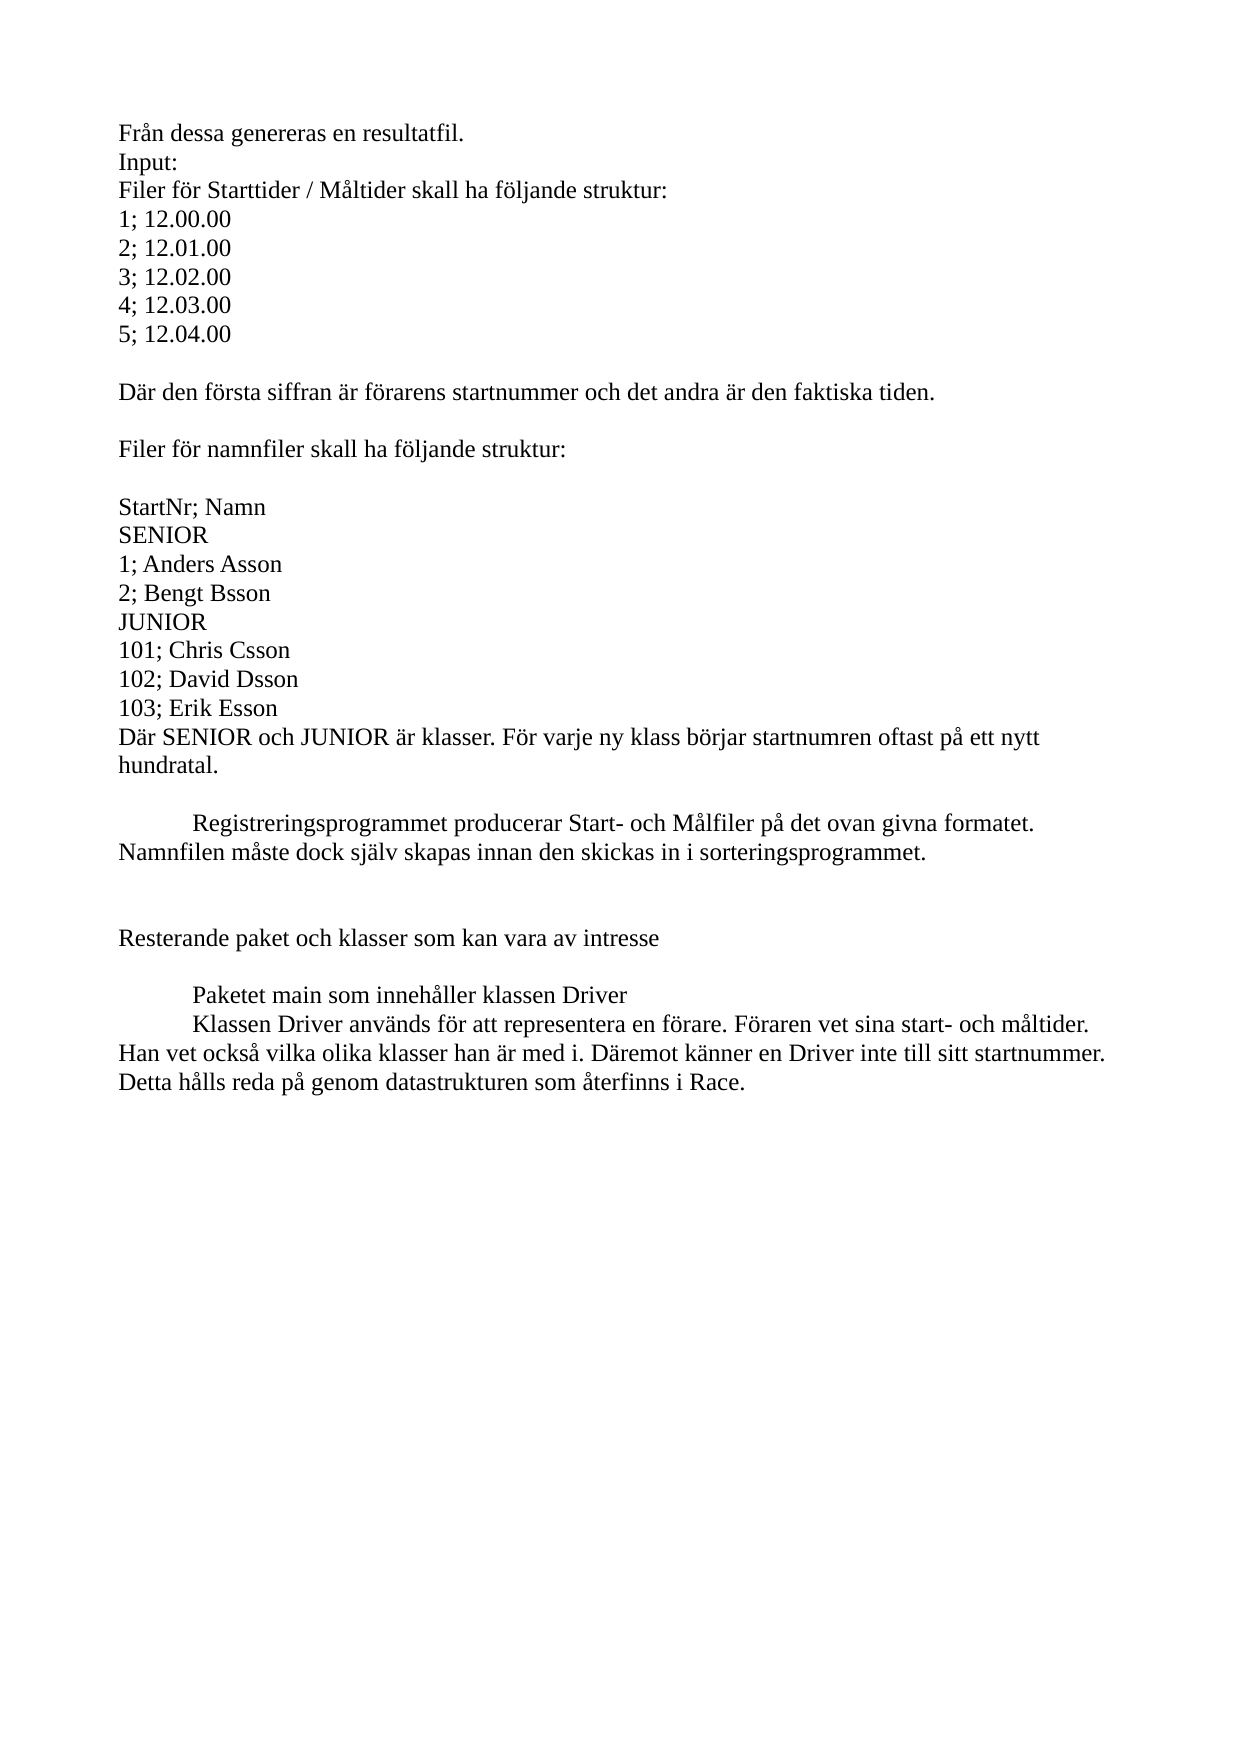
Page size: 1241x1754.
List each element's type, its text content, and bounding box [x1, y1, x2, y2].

text 2; 12.01.00 [118, 233, 1122, 262]
text Där SENIOR och JUNIOR är klasser. För varje ny klass börjar startnumren oftast på ett nytt hundratal. [118, 722, 1122, 779]
text 4; 12.03.00 [118, 291, 1122, 319]
text  Registreringsprogrammet producerar Start- och Målfiler på det ovan givna formatet. Namnfilen måste dock själv skapas innan den skickas in i sorteringsprogrammet. [118, 808, 1122, 866]
text Från dessa genereras en resultatfil. [118, 118, 1122, 147]
text JUNIOR [118, 607, 1122, 636]
text Där den första siffran är förarens startnummer och det andra är den faktiska tiden. [118, 377, 1122, 406]
text  Paketet main som innehåller klassen Driver [118, 981, 1122, 1009]
text  Klassen Driver används för att representera en förare. Föraren vet sina start- och måltider. Han vet också vilka olika klasser han är med i. Däremot känner en Driver inte till sitt startnummer. Detta hålls reda på genom datastrukturen som återfinns i Race. [118, 1009, 1122, 1096]
text SENIOR [118, 521, 1122, 549]
text 102; David Dsson [118, 664, 1122, 693]
text StartNr; Namn [118, 492, 1122, 521]
text Input: [118, 147, 1122, 176]
text Filer för namnfiler skall ha följande struktur: [118, 434, 1122, 463]
text 101; Chris Csson [118, 636, 1122, 664]
text Filer för Starttider / Måltider skall ha följande struktur: [118, 176, 1122, 204]
text 5; 12.04.00 [118, 319, 1122, 348]
text 3; 12.02.00 [118, 262, 1122, 291]
text 1; Anders Asson [118, 549, 1122, 578]
text 103; Erik Esson [118, 693, 1122, 722]
text 2; Bengt Bsson [118, 578, 1122, 607]
text Resterande paket och klasser som kan vara av intresse [118, 923, 1122, 952]
text 1; 12.00.00 [118, 204, 1122, 233]
